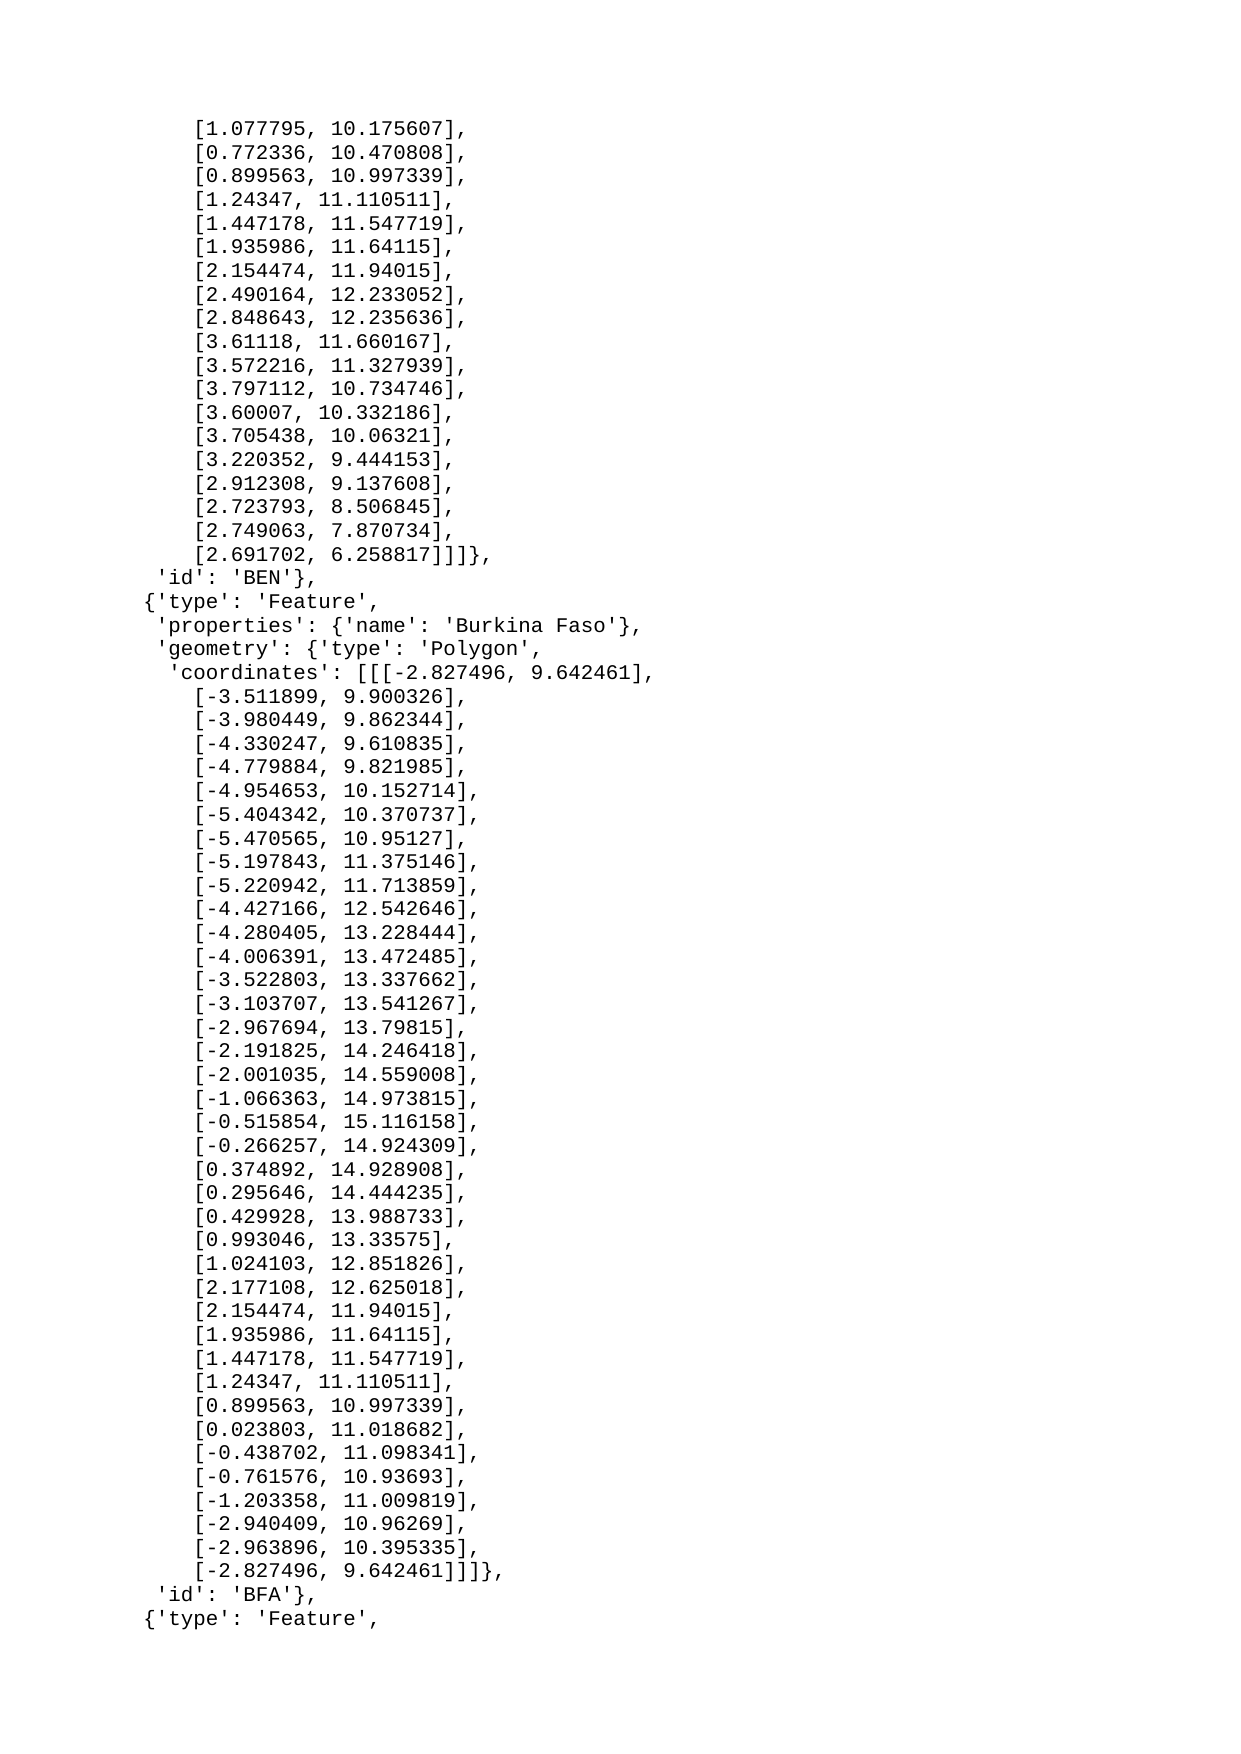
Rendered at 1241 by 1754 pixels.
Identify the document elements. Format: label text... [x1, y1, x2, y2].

text [2.848643, 12.235636], [118, 307, 1122, 331]
text [3.797112, 10.734746], [118, 378, 1122, 402]
text [1.447178, 11.547719], [118, 213, 1122, 236]
text [2.154474, 11.94015], [118, 1300, 1122, 1324]
text [3.705438, 10.06321], [118, 426, 1122, 449]
text {'type': 'Feature', [118, 591, 1122, 615]
text [0.899563, 10.997339], [118, 1395, 1122, 1419]
text [-2.940409, 10.96269], [118, 1513, 1122, 1537]
text [1.935986, 11.64115], [118, 1324, 1122, 1348]
text [1.935986, 11.64115], [118, 236, 1122, 260]
text [1.447178, 11.547719], [118, 1348, 1122, 1371]
text [0.772336, 10.470808], [118, 142, 1122, 165]
text [2.691702, 6.258817]]]}, [118, 544, 1122, 567]
text [2.912308, 9.137608], [118, 473, 1122, 496]
text [-4.280405, 13.228444], [118, 922, 1122, 946]
text [3.572216, 11.327939], [118, 354, 1122, 378]
text [2.490164, 12.233052], [118, 284, 1122, 307]
text [-2.001035, 14.559008], [118, 1064, 1122, 1088]
text [2.723793, 8.506845], [118, 496, 1122, 520]
text [-4.779884, 9.821985], [118, 757, 1122, 780]
text [1.077795, 10.175607], [118, 118, 1122, 142]
text [-5.470565, 10.95127], [118, 827, 1122, 851]
text 'properties': {'name': 'Burkina Faso'}, [118, 615, 1122, 638]
text [0.374892, 14.928908], [118, 1158, 1122, 1182]
text {'type': 'Feature', [118, 1608, 1122, 1631]
text [-0.515854, 15.116158], [118, 1111, 1122, 1135]
text [0.993046, 13.33575], [118, 1229, 1122, 1253]
text 'coordinates': [[[-2.827496, 9.642461], [118, 662, 1122, 686]
text [3.61118, 11.660167], [118, 331, 1122, 354]
text [1.24347, 11.110511], [118, 189, 1122, 213]
text [-3.980449, 9.862344], [118, 709, 1122, 733]
text [1.24347, 11.110511], [118, 1371, 1122, 1395]
text [-4.427166, 12.542646], [118, 898, 1122, 922]
text [-0.438702, 11.098341], [118, 1442, 1122, 1466]
text [-4.954653, 10.152714], [118, 780, 1122, 804]
text [-0.761576, 10.93693], [118, 1466, 1122, 1489]
text [3.220352, 9.444153], [118, 449, 1122, 473]
text [0.295646, 14.444235], [118, 1182, 1122, 1206]
text [2.177108, 12.625018], [118, 1277, 1122, 1300]
text [0.899563, 10.997339], [118, 165, 1122, 189]
text [-4.006391, 13.472485], [118, 946, 1122, 969]
text 'id': 'BFA'}, [118, 1584, 1122, 1608]
text [-5.197843, 11.375146], [118, 851, 1122, 875]
text [3.60007, 10.332186], [118, 402, 1122, 426]
text [-3.522803, 13.337662], [118, 969, 1122, 993]
text [2.749063, 7.870734], [118, 520, 1122, 544]
text [1.024103, 12.851826], [118, 1253, 1122, 1277]
text 'id': 'BEN'}, [118, 567, 1122, 591]
text [-2.967694, 13.79815], [118, 1017, 1122, 1040]
text [-4.330247, 9.610835], [118, 733, 1122, 757]
text [2.154474, 11.94015], [118, 260, 1122, 284]
text [-1.203358, 11.009819], [118, 1489, 1122, 1513]
text [-1.066363, 14.973815], [118, 1088, 1122, 1111]
text [-2.827496, 9.642461]]]}, [118, 1561, 1122, 1584]
text [-3.103707, 13.541267], [118, 993, 1122, 1017]
text [-5.404342, 10.370737], [118, 804, 1122, 827]
text [-5.220942, 11.713859], [118, 875, 1122, 898]
text [0.023803, 11.018682], [118, 1419, 1122, 1442]
text [-2.191825, 14.246418], [118, 1040, 1122, 1064]
text [-0.266257, 14.924309], [118, 1135, 1122, 1158]
text [-2.963896, 10.395335], [118, 1537, 1122, 1561]
text 'geometry': {'type': 'Polygon', [118, 638, 1122, 662]
text [-3.511899, 9.900326], [118, 686, 1122, 709]
text [0.429928, 13.988733], [118, 1206, 1122, 1229]
